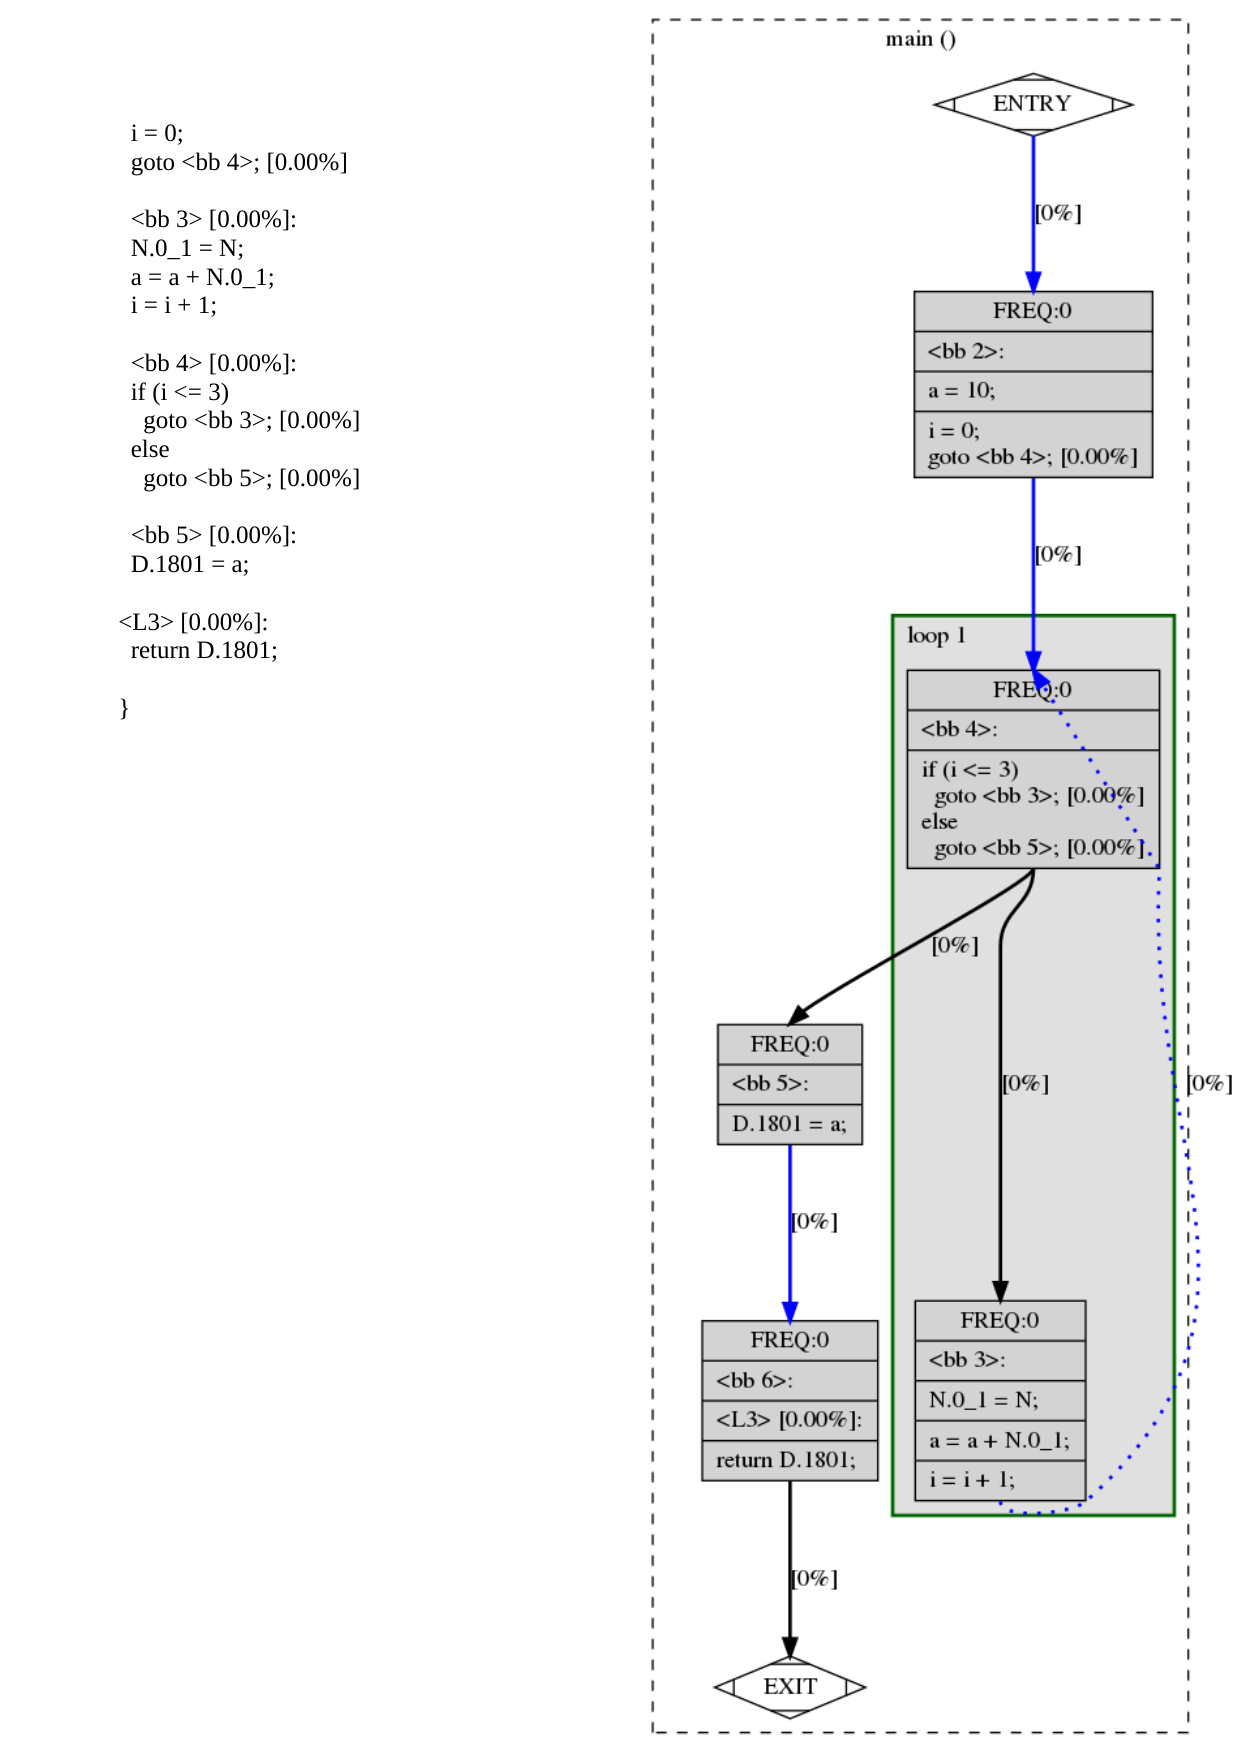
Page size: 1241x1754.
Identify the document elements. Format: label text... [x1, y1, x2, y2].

text goto <bb 4>; [0.00%] [118, 147, 632, 176]
text goto <bb 3>; [0.00%] [118, 406, 632, 434]
text a = a + N.0_1; [118, 262, 632, 291]
text return D.1801; [118, 636, 632, 664]
text else [118, 434, 632, 463]
text <bb 5> [0.00%]: [118, 521, 632, 549]
text N.0_1 = N; [118, 233, 632, 262]
text goto <bb 5>; [0.00%] [118, 463, 632, 492]
text <bb 3> [0.00%]: [118, 204, 632, 233]
text <L3> [0.00%]: [118, 607, 632, 636]
text D.1801 = a; [118, 549, 632, 578]
text i = i + 1; [118, 291, 632, 319]
text i = 0; [118, 118, 632, 147]
text } [118, 693, 632, 722]
text <bb 4> [0.00%]: [118, 348, 632, 377]
text if (i <= 3) [118, 377, 632, 406]
picture [632, 0, 1240, 1754]
